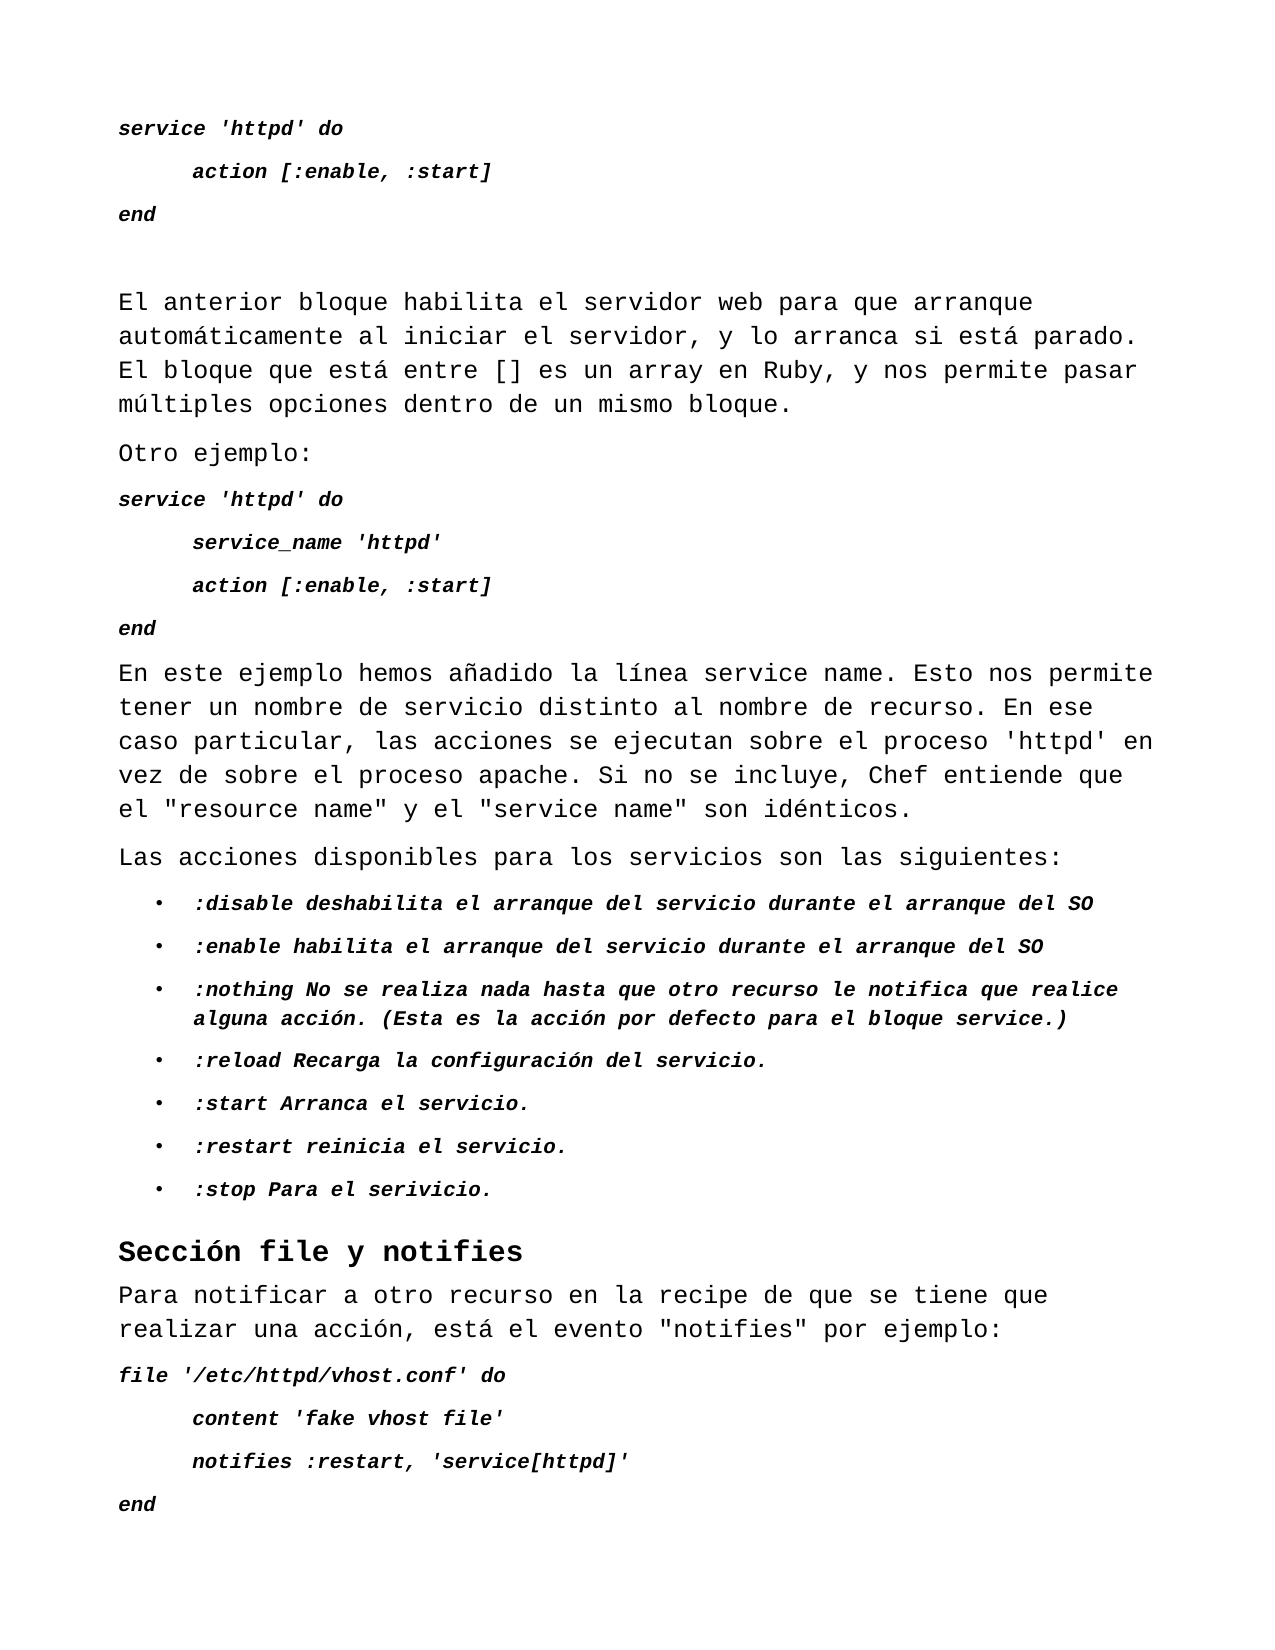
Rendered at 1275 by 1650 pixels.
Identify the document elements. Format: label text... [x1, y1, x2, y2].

text Las acciones disponibles para los servicios son las siguientes: [118, 845, 1157, 873]
list :restart reinicia el servicio. [156, 1136, 1157, 1160]
text end [118, 618, 1157, 641]
text El anterior bloque habilita el servidor web para que arranque automáticamente al iniciar el servidor, y lo arranca si está parado. El bloque que está entre [] es un array en Ruby, y nos permite pasar múltiples opciones dentro de un mismo bloque. [118, 290, 1157, 420]
text notifies :restart, 'service[httpd]' [118, 1451, 1157, 1474]
text Otro ejemplo: [118, 440, 1157, 469]
list :stop Para el serivicio. [156, 1179, 1157, 1203]
text En este ejemplo hemos añadido la línea service name. Esto nos permite tener un nombre de servicio distinto al nombre de recurso. En ese caso particular, las acciones se ejecutan sobre el proceso 'httpd' en vez de sobre el proceso apache. Si no se incluye, Chef entiende que el "resource name" y el "service name" son idénticos. [118, 661, 1157, 825]
list :reload Recarga la configuración del servicio. [156, 1051, 1157, 1074]
text service 'httpd' do [118, 489, 1157, 512]
text end [118, 1494, 1157, 1517]
text action [:enable, :start] [118, 575, 1157, 598]
list :start Arranca el servicio. [156, 1093, 1157, 1117]
text content 'fake vhost file' [118, 1408, 1157, 1432]
subtitle Sección file y notifies [118, 1237, 1157, 1270]
list :disable deshabilita el arranque del servicio durante el arranque del SO [156, 893, 1157, 917]
text file '/etc/httpd/vhost.conf' do [118, 1365, 1157, 1389]
text service 'httpd' do [118, 118, 1157, 142]
text end [118, 204, 1157, 228]
list :enable habilita el arranque del servicio durante el arranque del SO [156, 936, 1157, 960]
list :nothing No se realiza nada hasta que otro recurso le notifica que realice alguna acción. (Esta es la acción por defecto para el bloque service.) [156, 979, 1157, 1031]
text Para notificar a otro recurso en la recipe de que se tiene que realizar una acción, está el evento "notifies" por ejemplo: [118, 1283, 1157, 1345]
text action [:enable, :start] [118, 161, 1157, 185]
text service_name 'httpd' [118, 532, 1157, 555]
